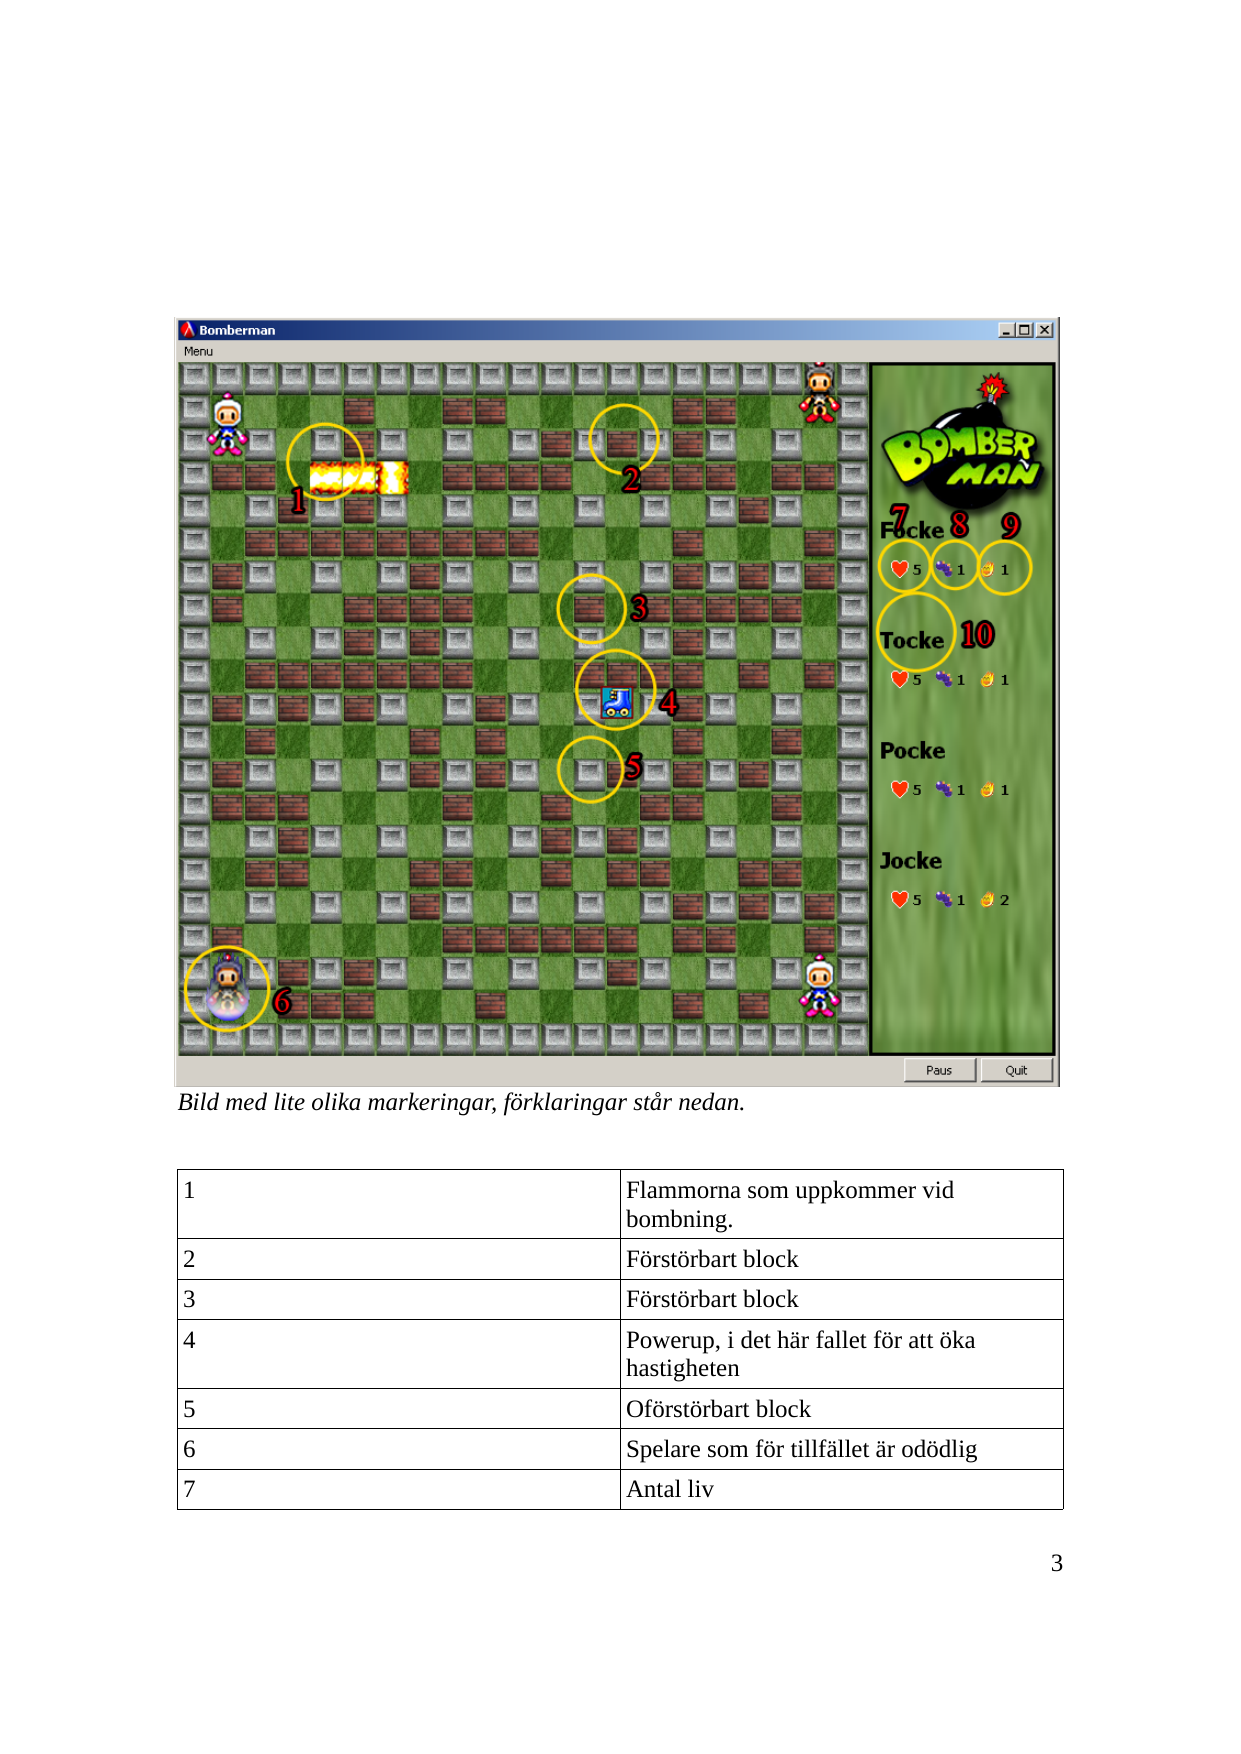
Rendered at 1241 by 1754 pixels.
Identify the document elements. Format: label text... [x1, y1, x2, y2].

text Bild med lite olika markeringar, förklaringar står nedan. [177, 301, 1063, 1116]
table_cell Oförstörbart block [621, 1389, 1063, 1428]
table_cell Förstörbart block [621, 1280, 1063, 1319]
table_cell Spelare som för tillfället är odödlig [621, 1429, 1063, 1469]
table_cell 6 [178, 1429, 620, 1469]
table_header Flammorna som uppkommer vid bombning. [621, 1170, 1063, 1238]
table_cell 4 [178, 1320, 620, 1388]
table_cell Antal liv [621, 1470, 1063, 1509]
table_cell Förstörbart block [621, 1239, 1063, 1279]
table_cell 2 [178, 1239, 620, 1279]
table_cell 3 [178, 1280, 620, 1319]
table_cell 5 [178, 1389, 620, 1428]
table_cell 7 [178, 1470, 620, 1509]
table_cell Powerup, i det här fallet för att öka hastigheten [621, 1320, 1063, 1388]
table_header 1 [178, 1170, 620, 1238]
